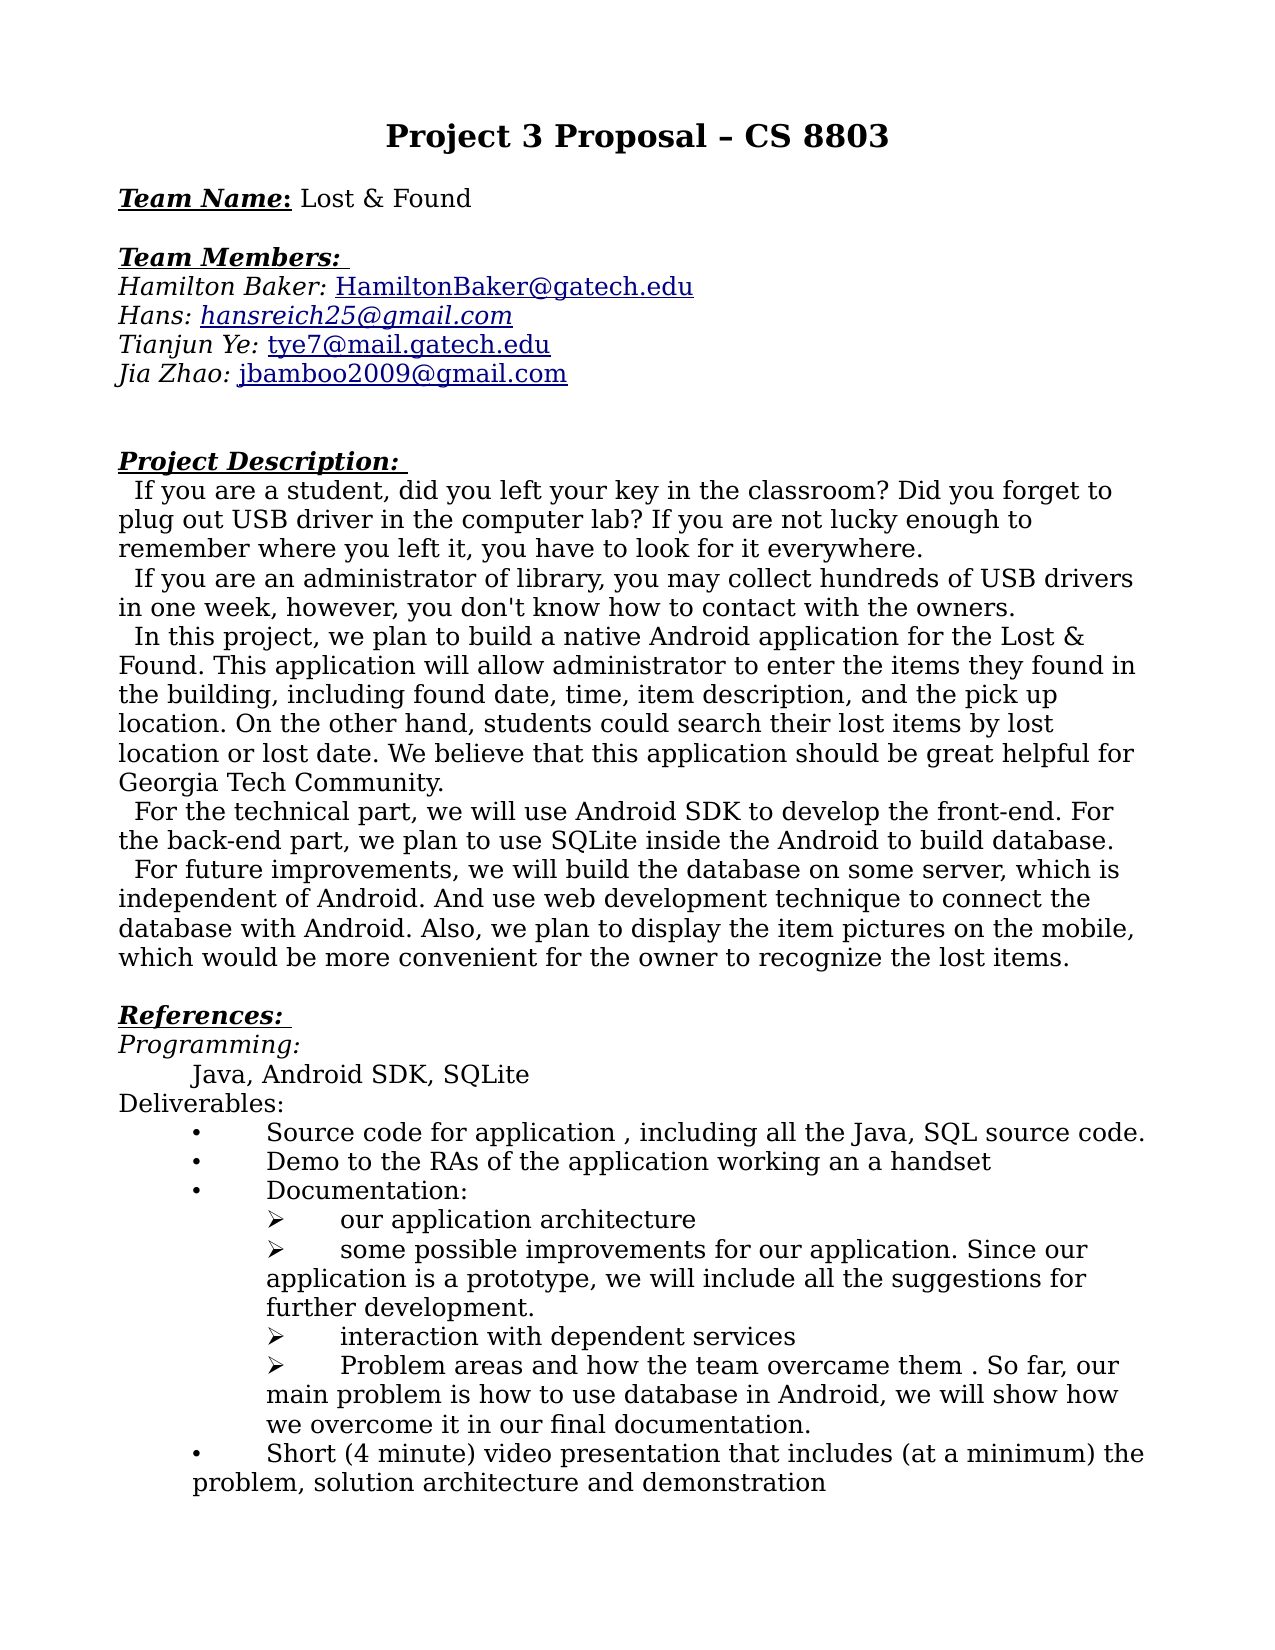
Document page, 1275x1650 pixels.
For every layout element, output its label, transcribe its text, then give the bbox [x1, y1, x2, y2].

text If you are a student, did you left your key in the classroom? Did you forget to plug out USB driver in the computer lab? If you are not lucky enough to remember where you left it, you have to look for it everywhere. [118, 476, 1157, 564]
list Demo to the RAs of the application working an a handset [192, 1147, 1157, 1177]
text Deliverables: [118, 1089, 1157, 1118]
text Hamilton Baker: HamiltonBaker@gatech.edu [118, 272, 1157, 301]
list Source code for application , including all the Java, SQL source code. [192, 1118, 1157, 1147]
list interaction with dependent services [266, 1322, 1157, 1352]
text Java, Android SDK, SQLite [192, 1060, 1157, 1089]
list Short (4 minute) video presentation that includes (at a minimum) the problem, solution architecture and demonstration [192, 1439, 1157, 1497]
text Team Members: [118, 243, 1157, 272]
text For the technical part, we will use Android SDK to develop the front-end. For the back-end part, we plan to use SQLite inside the Android to build database. [118, 797, 1157, 856]
text References: [118, 1001, 1157, 1031]
list our application architecture [266, 1206, 1157, 1235]
text Team Name: Lost & Found [118, 184, 1157, 213]
text For future improvements, we will build the database on some server, which is independent of Android. And use web development technique to connect the database with Android. Also, we plan to display the item pictures on the mobile, which would be more convenient for the owner to recognize the lost items. [118, 856, 1157, 972]
text In this project, we plan to build a native Android application for the Lost & Found. This application will allow administrator to enter the items they found in the building, including found date, time, item description, and the pick up location. On the other hand, students could search their lost items by lost location or lost date. We believe that this application should be great helpful for Georgia Tech Community. [118, 622, 1157, 797]
text Programming: [118, 1031, 1157, 1060]
text Project 3 Proposal – CS 8803 [118, 118, 1157, 155]
list some possible improvements for our application. Since our application is a prototype, we will include all the suggestions for further development. [266, 1235, 1157, 1322]
text If you are an administrator of library, you may collect hundreds of USB drivers in one week, however, you don't know how to contact with the owners. [118, 564, 1157, 622]
list Documentation: [192, 1177, 1157, 1206]
text Tianjun Ye: tye7@mail.gatech.edu [118, 330, 1157, 359]
text Jia Zhao: jbamboo2009@gmail.com [118, 359, 1157, 389]
text Project Description: [118, 447, 1157, 476]
text Hans: hansreich25@gmail.com [118, 301, 1157, 330]
list Problem areas and how the team overcame them . So far, our main problem is how to use database in Android, we will show how we overcome it in our final documentation. [266, 1352, 1157, 1439]
